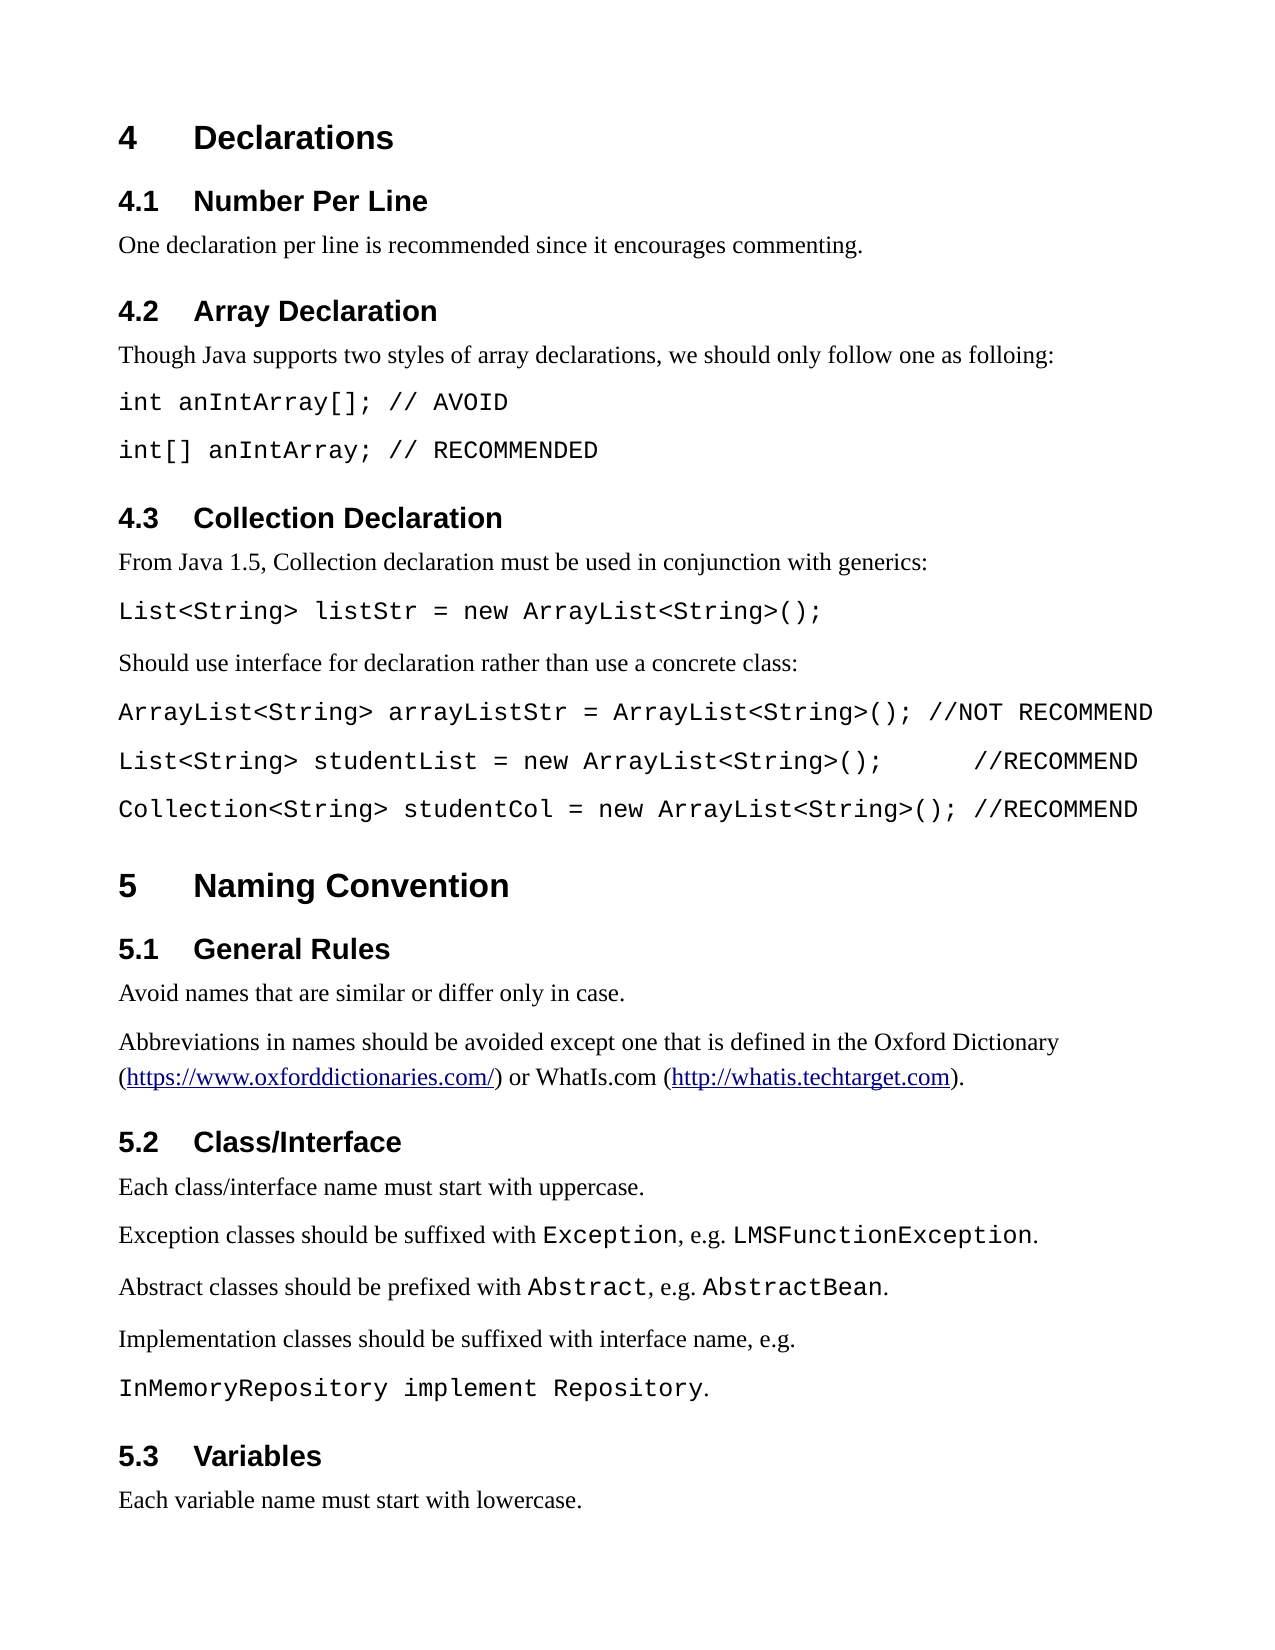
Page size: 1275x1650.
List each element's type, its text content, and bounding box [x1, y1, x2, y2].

text InMemoryRepository implement Repository. [118, 1373, 1157, 1404]
subtitle Declarations [118, 118, 1157, 157]
text Abbreviations in names should be avoided except one that is defined in the Oxford Dictionary (https://www.oxforddictionaries.com/) or WhatIs.com (http://whatis.techtarget.com). [118, 1027, 1157, 1090]
text ArrayList<String> arrayListStr = ArrayList<String>(); //NOT RECOMMEND [118, 697, 1157, 727]
subtitle Array Declaration [118, 294, 1157, 327]
text Should use interface for declaration rather than use a concrete class: [118, 648, 1157, 676]
text Exception classes should be suffixed with Exception, e.g. LMSFunctionException. [118, 1221, 1157, 1251]
text List<String> listStr = new ArrayList<String>(); [118, 596, 1157, 627]
subtitle Collection Declaration [118, 501, 1157, 534]
subtitle Naming Convention [118, 866, 1157, 905]
text Though Java supports two styles of array declarations, we should only follow one as folloing: [118, 340, 1157, 369]
subtitle Class/Interface [118, 1125, 1157, 1159]
text Collection<String> studentCol = new ArrayList<String>(); //RECOMMEND [118, 797, 1157, 825]
text int[] anIntArray; // RECOMMENDED [118, 438, 1157, 466]
text Each variable name must start with lowercase. [118, 1485, 1157, 1514]
text Abstract classes should be prefixed with Abstract, e.g. AbstractBean. [118, 1272, 1157, 1303]
text From Java 1.5, Collection declaration must be used in conjunction with generics: [118, 547, 1157, 576]
subtitle Number Per Line [118, 184, 1157, 218]
text One declaration per line is recommended since it encourages commenting. [118, 230, 1157, 259]
text List<String> studentList = new ArrayList<String>(); //RECOMMEND [118, 748, 1157, 777]
subtitle Variables [118, 1439, 1157, 1473]
text Each class/interface name must start with uppercase. [118, 1172, 1157, 1200]
text int anIntArray[]; // AVOID [118, 389, 1157, 417]
text Avoid names that are similar or differ only in case. [118, 978, 1157, 1007]
subtitle General Rules [118, 932, 1157, 966]
text Implementation classes should be suffixed with interface name, e.g. [118, 1324, 1157, 1352]
